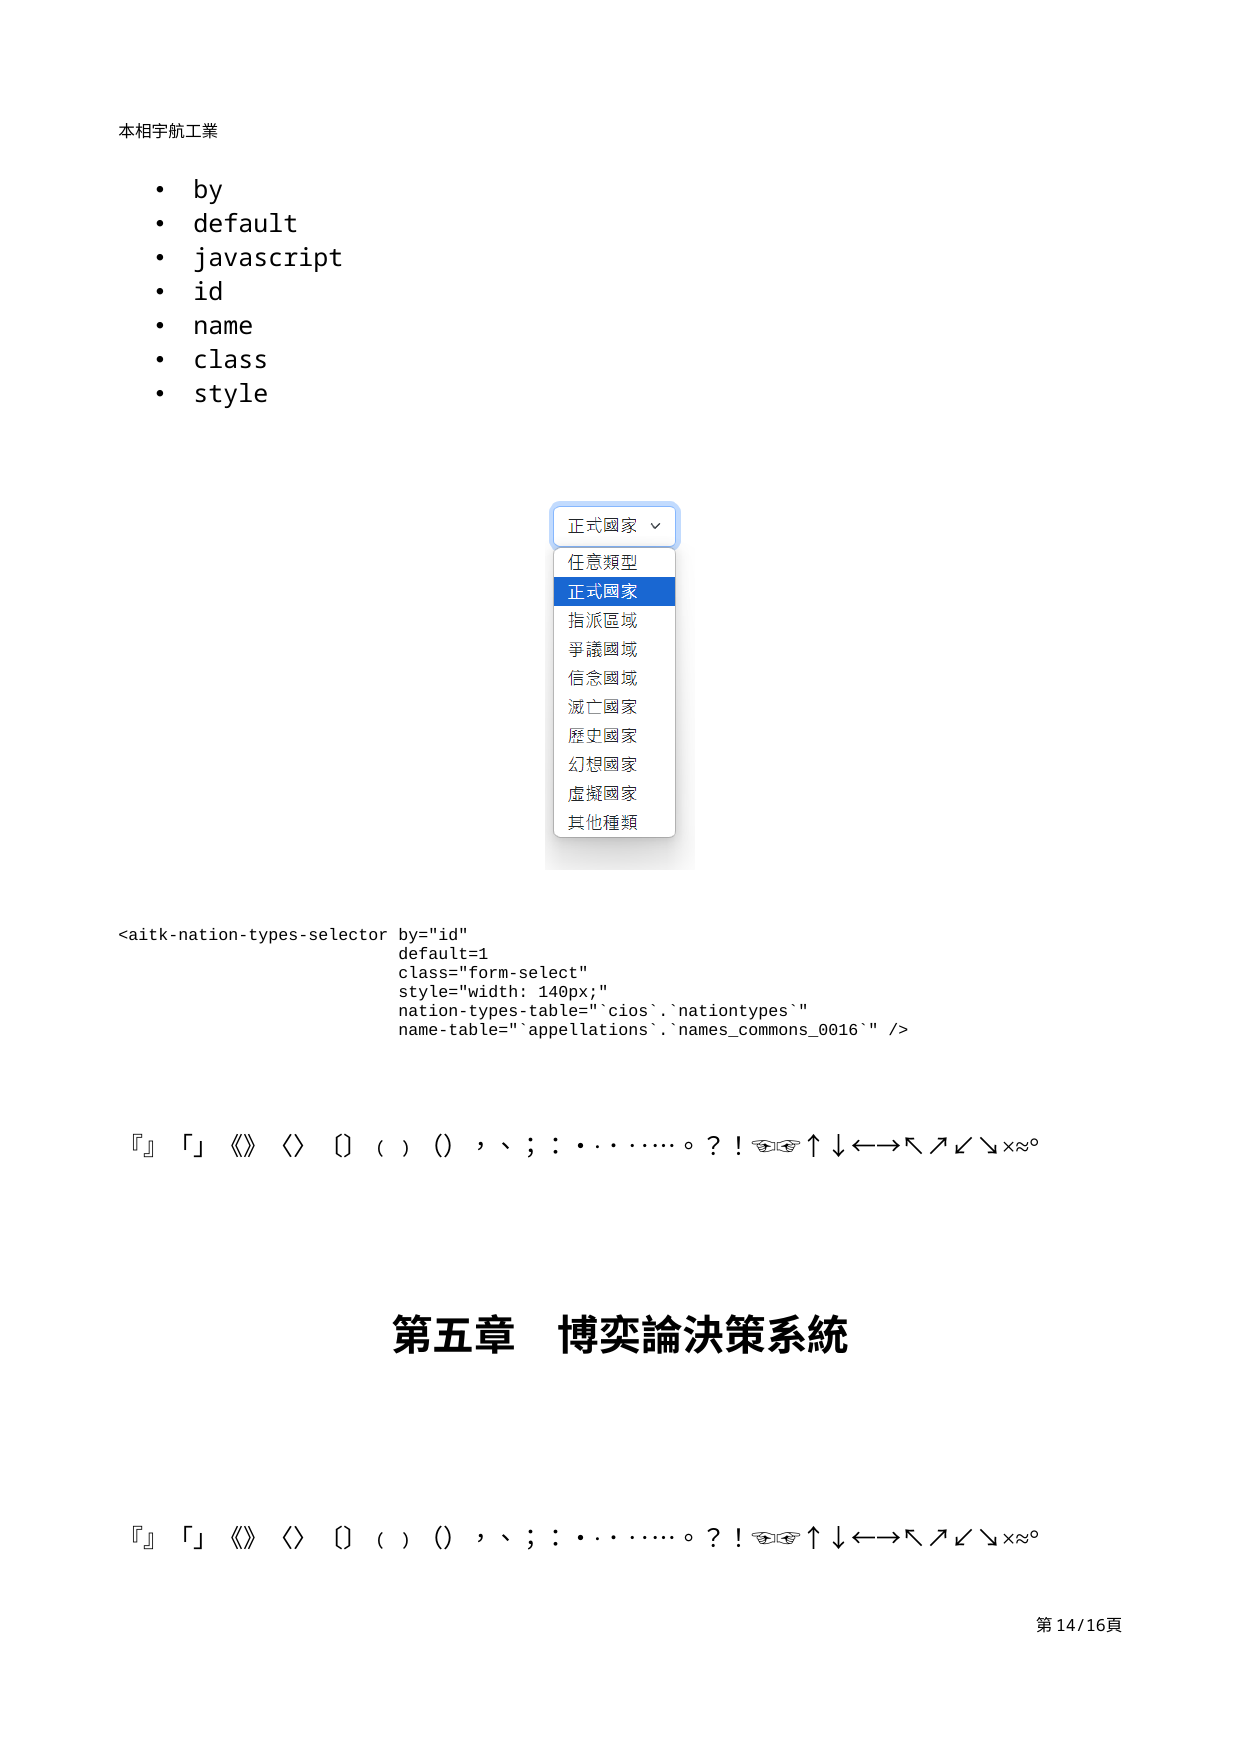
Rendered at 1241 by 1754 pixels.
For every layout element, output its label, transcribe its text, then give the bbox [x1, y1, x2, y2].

text class="form-select" [118, 964, 1122, 983]
text <aitk-nation-types-selector by="id" [118, 927, 1122, 946]
text style="width: 140px;" [118, 983, 1122, 1002]
list javascript [156, 240, 1122, 274]
list id [156, 274, 1122, 308]
text name-table="`appellations`.`names_commons_0016`" /> [118, 1021, 1122, 1040]
list default [156, 206, 1122, 240]
text 『』「」《》〈〉〔〕﹙﹚（），、；：‧·．‥…。？！☜☞↑↓←→↖↗↙↘×≈° [118, 1519, 1122, 1555]
list by [156, 172, 1122, 206]
list class [156, 342, 1122, 376]
text 『』「」《》〈〉〔〕﹙﹚（），、；：‧·．‥…。？！☜☞↑↓←→↖↗↙↘×≈° [118, 1126, 1122, 1162]
text default=1 [118, 946, 1122, 964]
subtitle 第五章 博奕論決策系統 [118, 1302, 1122, 1363]
text nation-types-table="`cios`.`nationtypes`" [118, 1002, 1122, 1021]
list style [156, 376, 1122, 410]
picture [545, 501, 695, 870]
list name [156, 308, 1122, 342]
